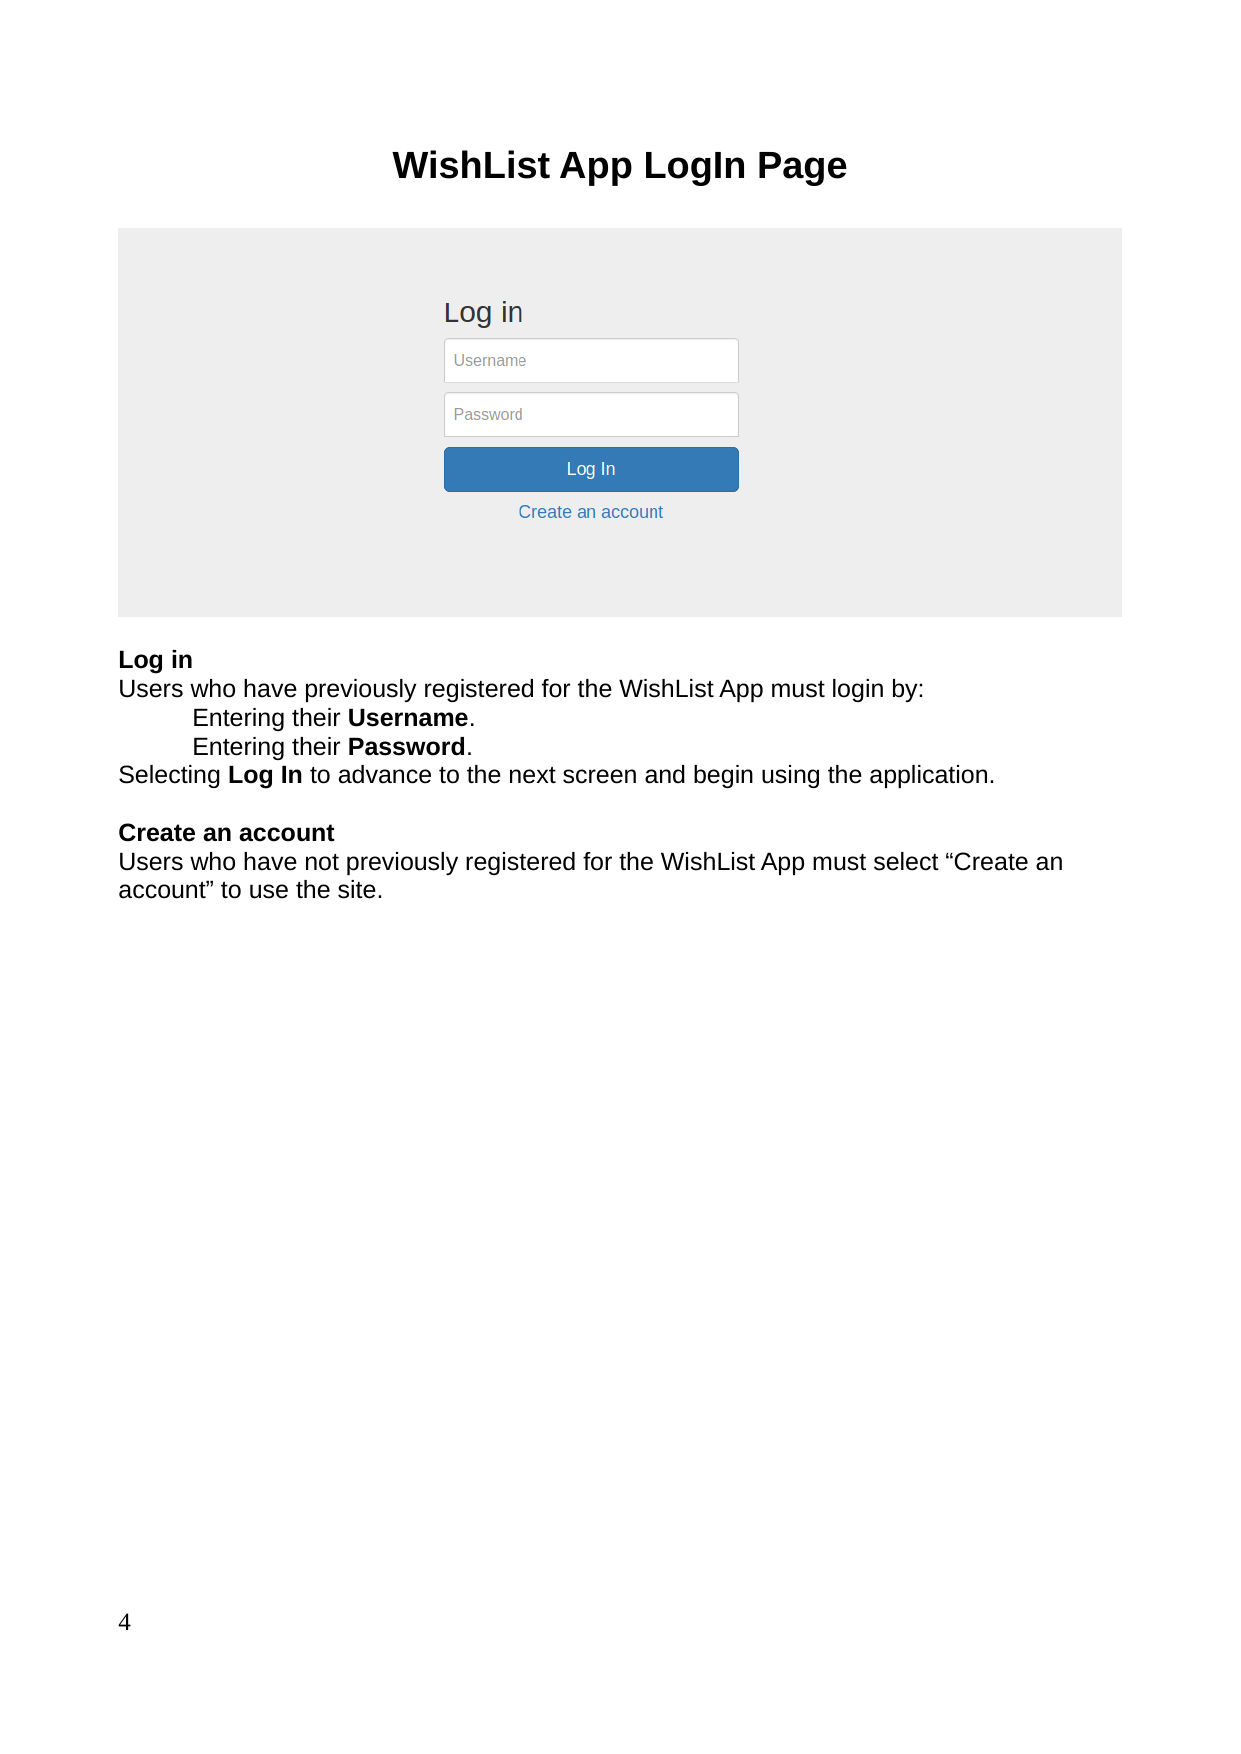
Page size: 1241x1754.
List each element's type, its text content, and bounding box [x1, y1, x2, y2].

text Create an account [118, 818, 1122, 847]
text Entering their Password. [118, 732, 1122, 761]
text Users who have not previously registered for the WishList App must select “Create an account” to use the site. [118, 847, 1122, 904]
text Users who have previously registered for the WishList App must login by: [118, 674, 1122, 703]
text Selecting Log In to advance to the next screen and begin using the application. [118, 761, 1122, 789]
subtitle WishList App LogIn Page [118, 143, 1122, 187]
text Entering their Username. [118, 703, 1122, 732]
text Log in [118, 646, 1122, 674]
picture [118, 228, 1123, 617]
